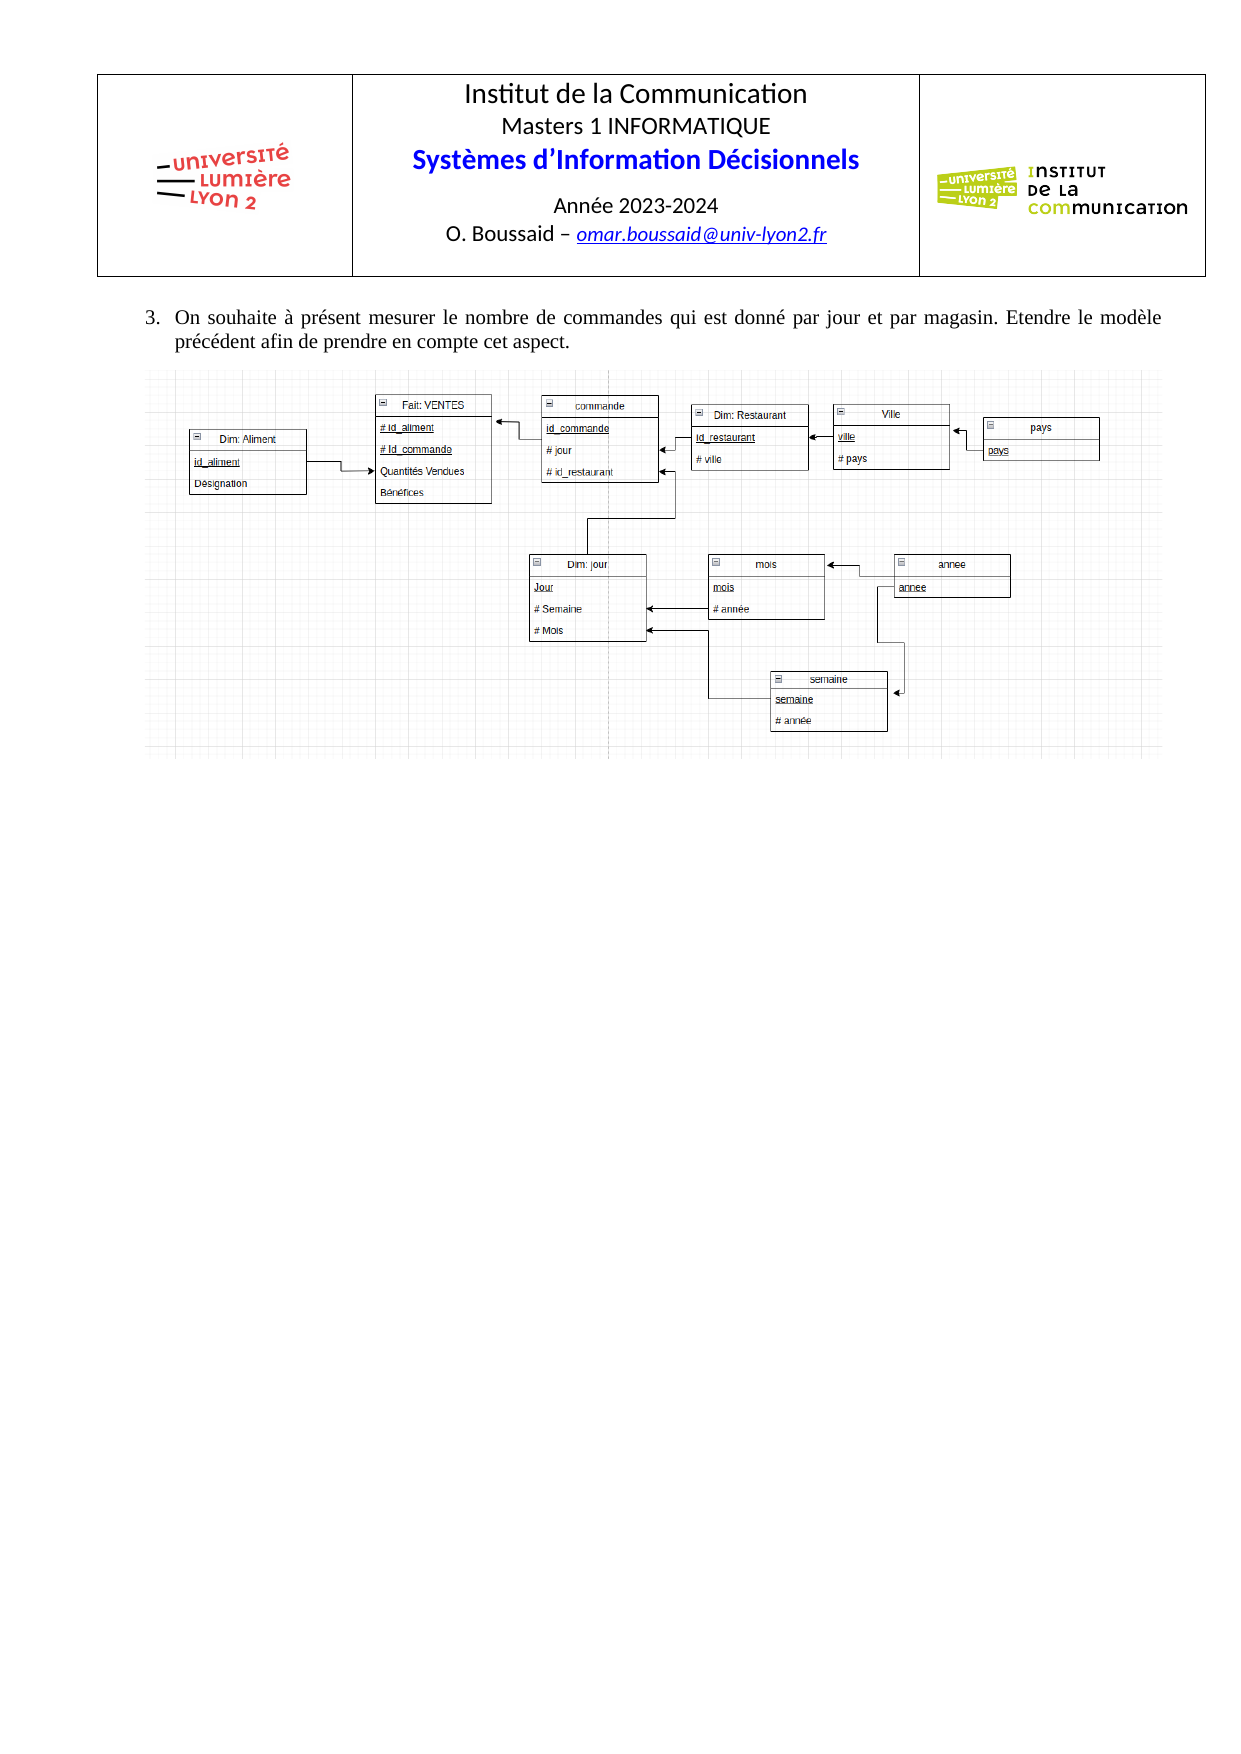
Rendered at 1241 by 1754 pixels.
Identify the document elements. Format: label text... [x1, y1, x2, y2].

picture [144, 370, 1163, 759]
list On souhaite à présent mesurer le nombre de commandes qui est donné par jour et par magasin. Etendre le modèle précédent afin de prendre en compte cet aspect. [145, 305, 1162, 353]
picture [138, 126, 312, 224]
picture [930, 159, 1194, 220]
